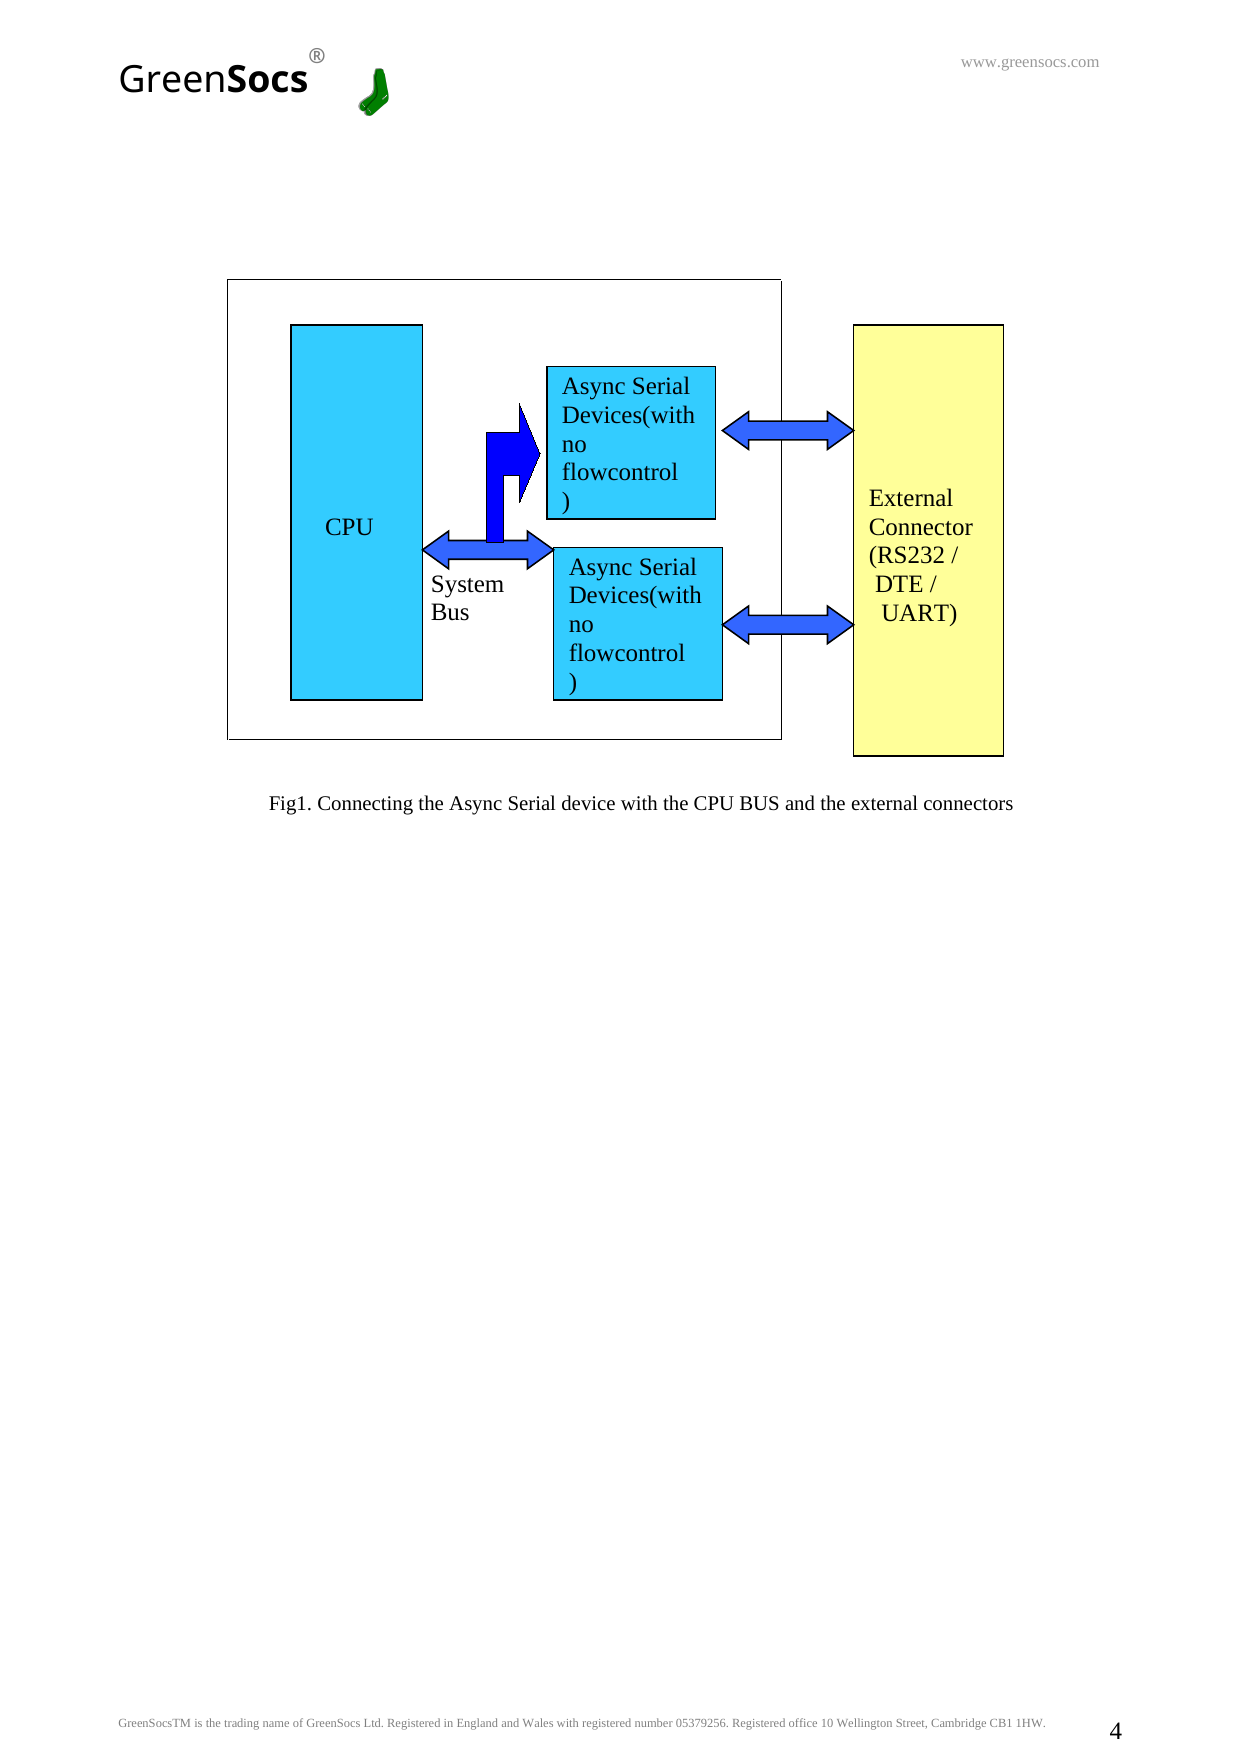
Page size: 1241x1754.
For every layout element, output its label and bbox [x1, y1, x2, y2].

picture [357, 68, 389, 117]
